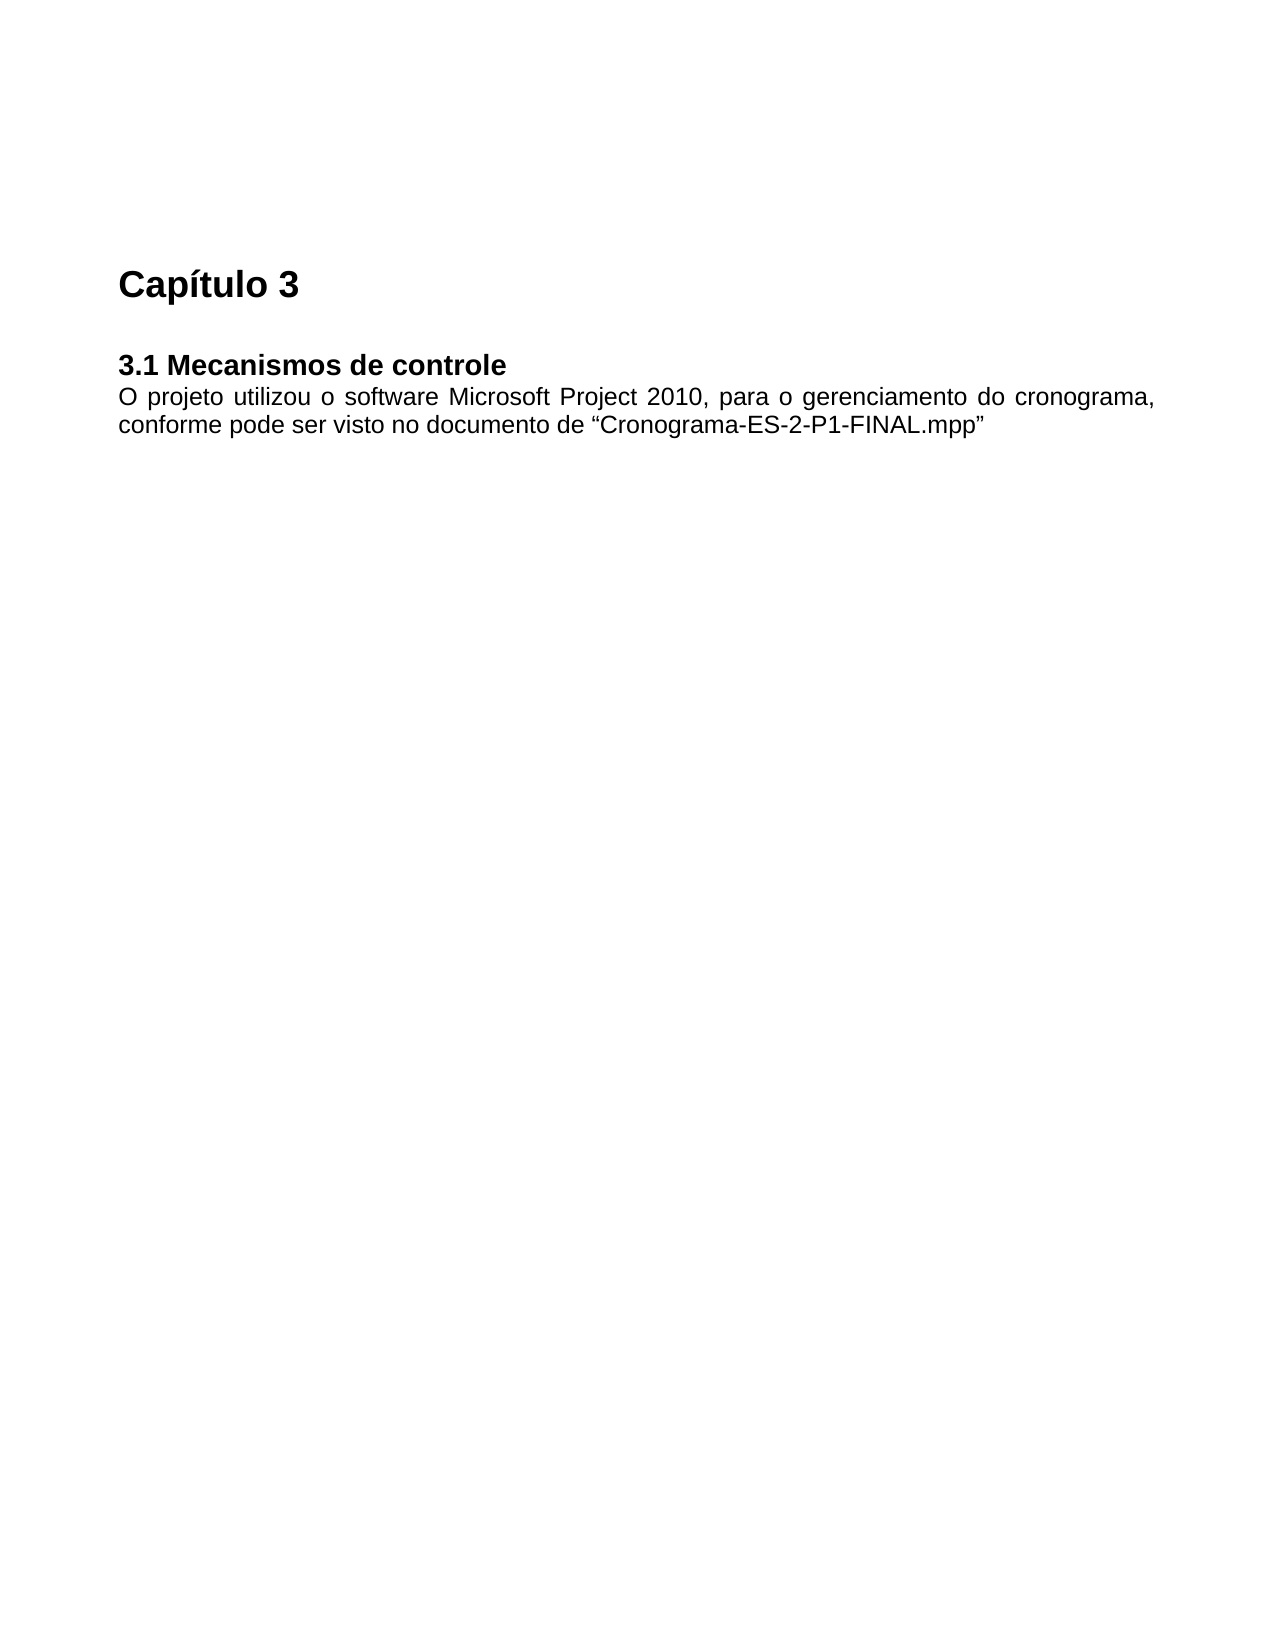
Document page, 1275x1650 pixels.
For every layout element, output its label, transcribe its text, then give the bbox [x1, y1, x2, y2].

text 3.1 Mecanismos de controle [118, 348, 1157, 382]
text O projeto utilizou o software Microsoft Project 2010, para o gerenciamento do cronograma, conforme pode ser visto no documento de “Cronograma-ES-2-P1-FINAL.mpp” [118, 382, 1157, 439]
text Capítulo 3 [118, 262, 1157, 305]
